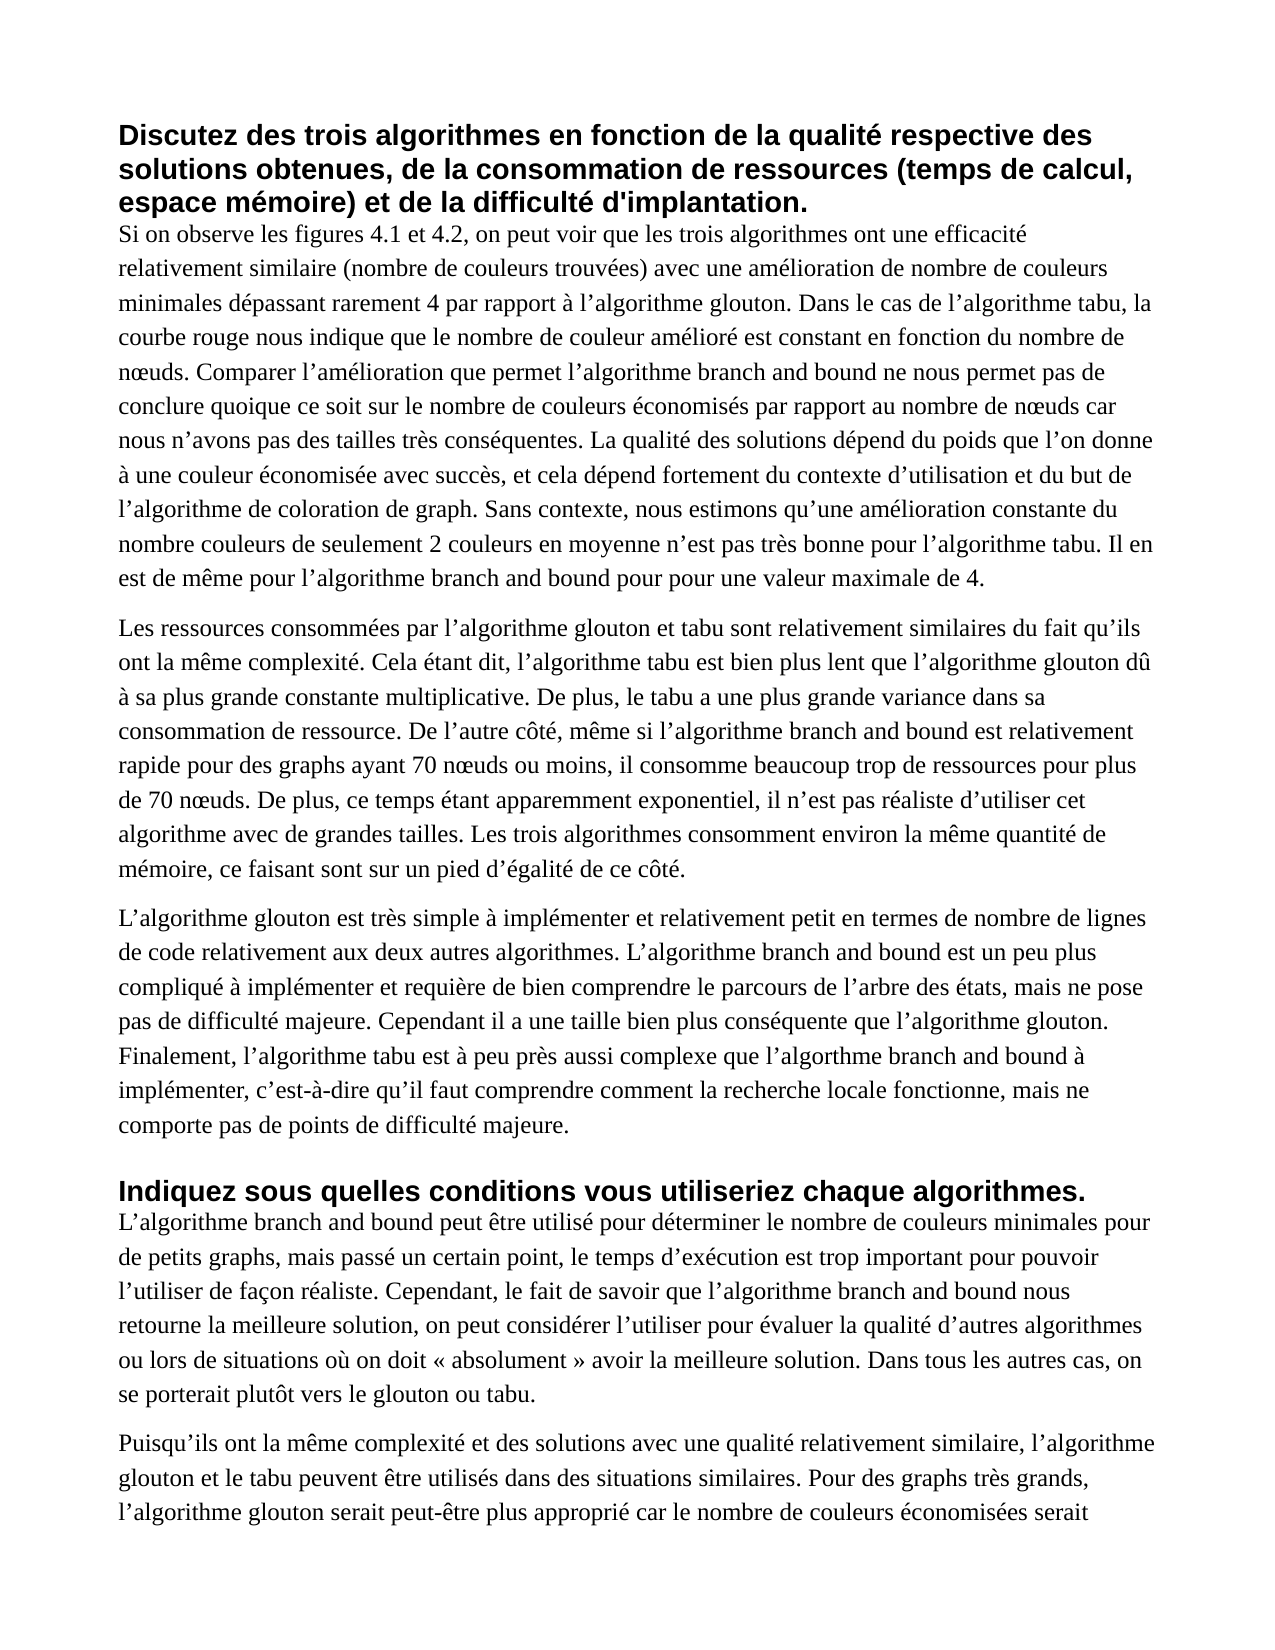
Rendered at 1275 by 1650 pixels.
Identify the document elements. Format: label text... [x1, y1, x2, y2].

subtitle Indiquez sous quelles conditions vous utiliseriez chaque algorithmes. [118, 1173, 1157, 1207]
text Puisqu’ils ont la même complexité et des solutions avec une qualité relativement similaire, l’algorithme glouton et le tabu peuvent être utilisés dans des situations similaires. Pour des graphs très grands, l’algorithme glouton serait peut-être plus approprié car le nombre de couleurs économisées serait [118, 1428, 1157, 1526]
subtitle Discutez des trois algorithmes en fonction de la qualité respective des solutions obtenues, de la consommation de ressources (temps de calcul, espace mémoire) et de la difficulté d'implantation. [118, 118, 1157, 219]
text L’algorithme glouton est très simple à implémenter et relativement petit en termes de nombre de lignes de code relativement aux deux autres algorithmes. L’algorithme branch and bound est un peu plus compliqué à implémenter et requière de bien comprendre le parcours de l’arbre des états, mais ne pose pas de difficulté majeure. Cependant il a une taille bien plus conséquente que l’algorithme glouton. Finalement, l’algorithme tabu est à peu près aussi complexe que l’algorthme branch and bound à implémenter, c’est-à-dire qu’il faut comprendre comment la recherche locale fonctionne, mais ne comporte pas de points de difficulté majeure. [118, 903, 1157, 1139]
text Si on observe les figures 4.1 et 4.2, on peut voir que les trois algorithmes ont une efficacité relativement similaire (nombre de couleurs trouvées) avec une amélioration de nombre de couleurs minimales dépassant rarement 4 par rapport à l’algorithme glouton. Dans le cas de l’algorithme tabu, la courbe rouge nous indique que le nombre de couleur amélioré est constant en fonction du nombre de nœuds. Comparer l’amélioration que permet l’algorithme branch and bound ne nous permet pas de conclure quoique ce soit sur le nombre de couleurs économisés par rapport au nombre de nœuds car nous n’avons pas des tailles très conséquentes. La qualité des solutions dépend du poids que l’on donne à une couleur économisée avec succès, et cela dépend fortement du contexte d’utilisation et du but de l’algorithme de coloration de graph. Sans contexte, nous estimons qu’une amélioration constante du nombre couleurs de seulement 2 couleurs en moyenne n’est pas très bonne pour l’algorithme tabu. Il en est de même pour l’algorithme branch and bound pour pour une valeur maximale de 4. [118, 219, 1157, 592]
text Les ressources consommées par l’algorithme glouton et tabu sont relativement similaires du fait qu’ils ont la même complexité. Cela étant dit, l’algorithme tabu est bien plus lent que l’algorithme glouton dû à sa plus grande constante multiplicative. De plus, le tabu a une plus grande variance dans sa consommation de ressource. De l’autre côté, même si l’algorithme branch and bound est relativement rapide pour des graphs ayant 70 nœuds ou moins, il consomme beaucoup trop de ressources pour plus de 70 nœuds. De plus, ce temps étant apparemment exponentiel, il n’est pas réaliste d’utiliser cet algorithme avec de grandes tailles. Les trois algorithmes consomment environ la même quantité de mémoire, ce faisant sont sur un pied d’égalité de ce côté. [118, 613, 1157, 883]
text L’algorithme branch and bound peut être utilisé pour déterminer le nombre de couleurs minimales pour de petits graphs, mais passé un certain point, le temps d’exécution est trop important pour pouvoir l’utiliser de façon réaliste. Cependant, le fait de savoir que l’algorithme branch and bound nous retourne la meilleure solution, on peut considérer l’utiliser pour évaluer la qualité d’autres algorithmes ou lors de situations où on doit « absolument » avoir la meilleure solution. Dans tous les autres cas, on se porterait plutôt vers le glouton ou tabu. [118, 1207, 1157, 1408]
